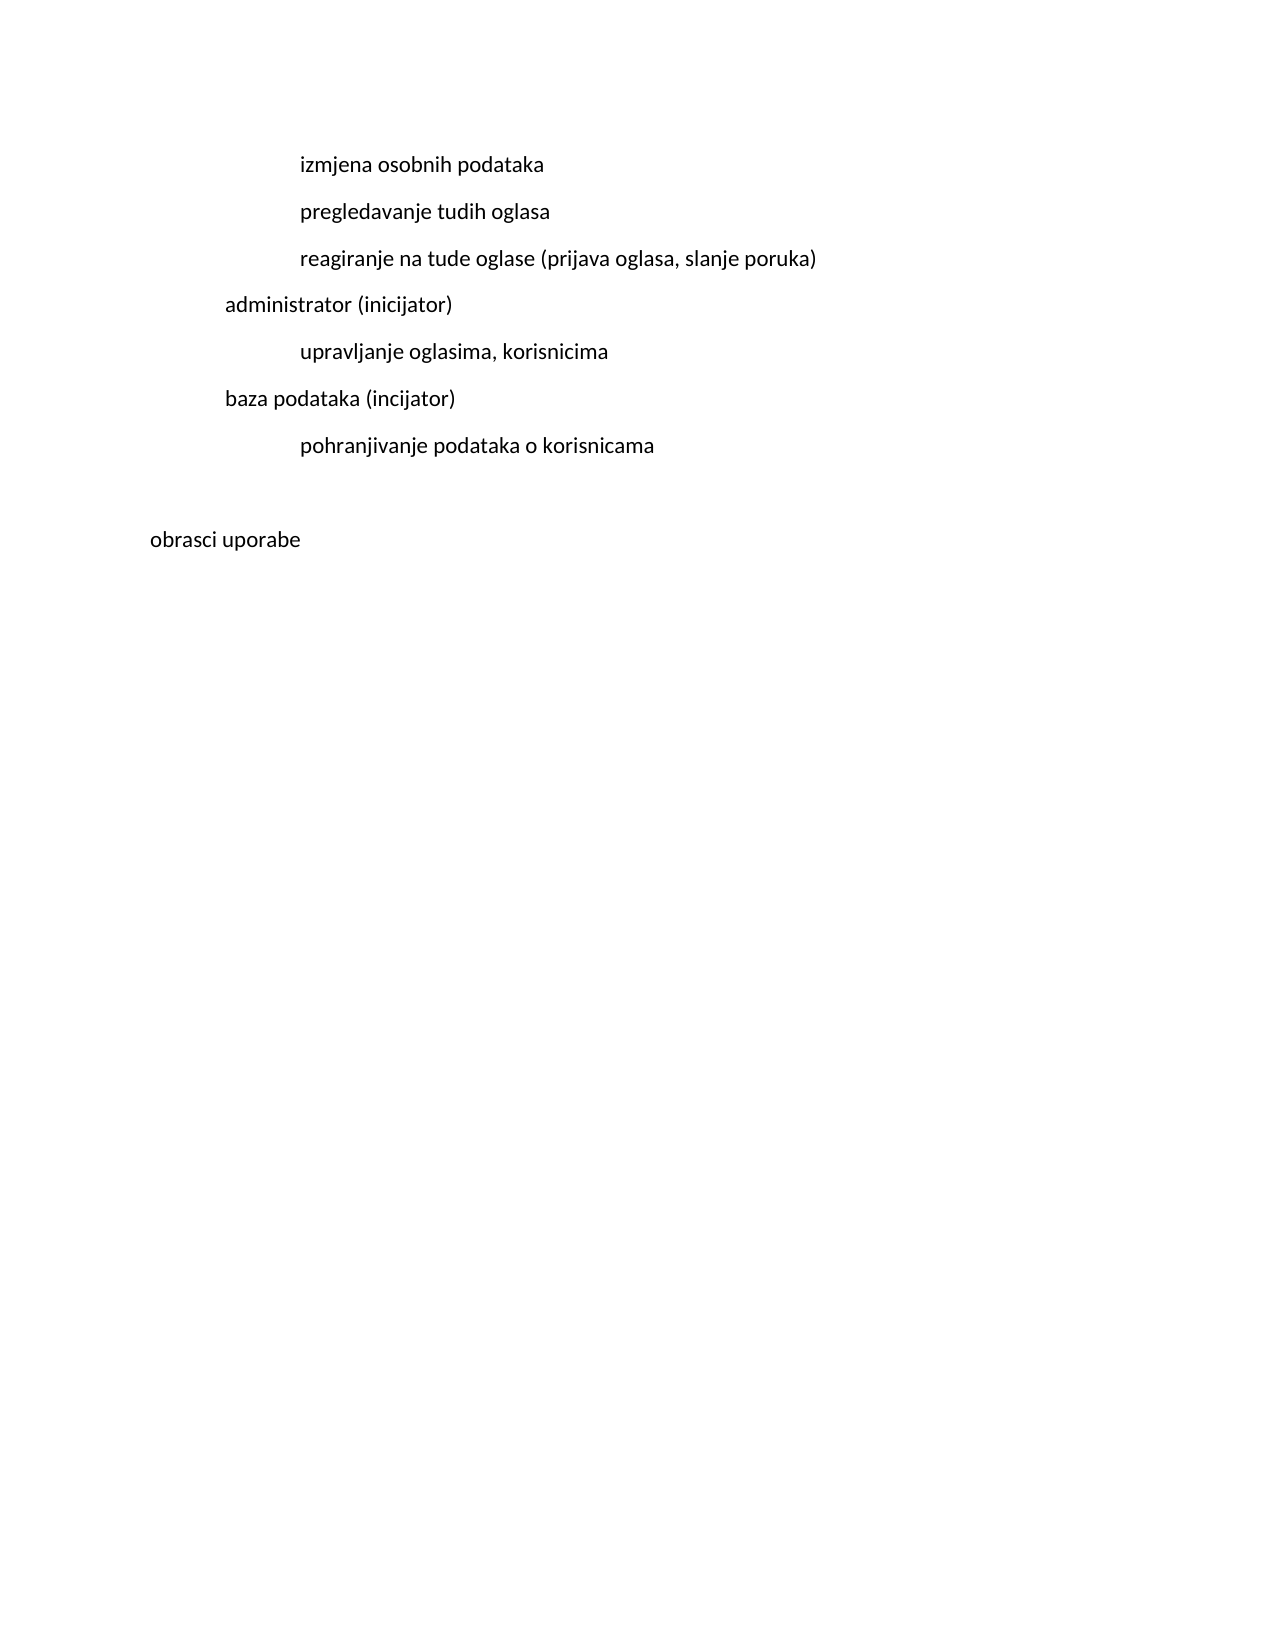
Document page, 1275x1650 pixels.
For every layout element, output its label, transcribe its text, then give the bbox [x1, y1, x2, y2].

text reagiranje na tude oglase (prijava oglasa, slanje poruka) [150, 244, 1125, 272]
text upravljanje oglasima, korisnicima [150, 337, 1125, 366]
text baza podataka (incijator) [150, 384, 1125, 412]
text izmjena osobnih podataka [150, 150, 1125, 178]
text pohranjivanje podataka o korisnicama [150, 431, 1125, 459]
text obrasci uporabe [150, 525, 1125, 553]
text pregledavanje tudih oglasa [150, 197, 1125, 225]
text administrator (inicijator) [150, 291, 1125, 319]
